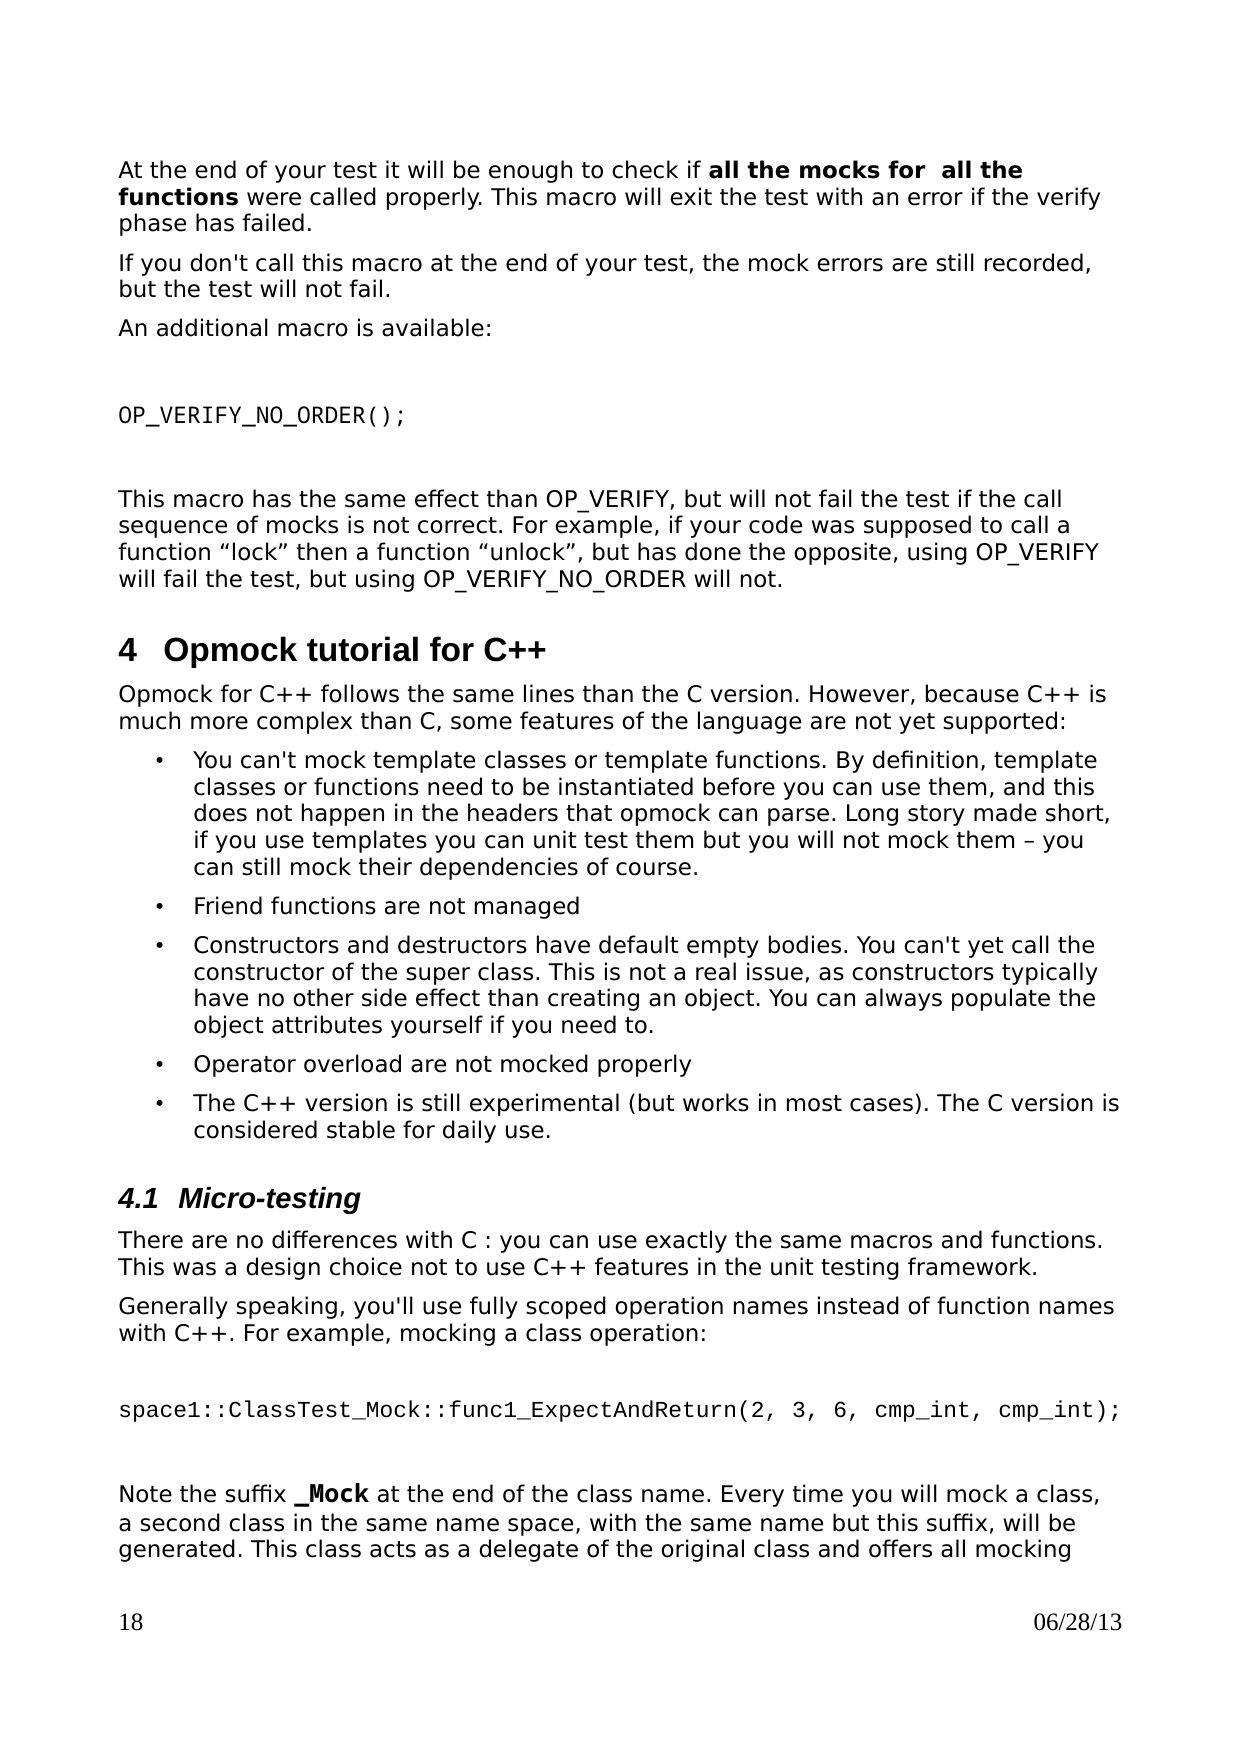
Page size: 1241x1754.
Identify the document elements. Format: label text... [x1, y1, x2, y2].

text Opmock for C++ follows the same lines than the C version. However, because C++ is much more complex than C, some features of the language are not yet supported: [118, 681, 1122, 735]
text At the end of your test it will be enough to check if all the mocks for all the functions were called properly. This macro will exit the test with an error if the verify phase has failed. [118, 157, 1122, 237]
list The C++ version is still experimental (but works in most cases). The C version is considered stable for daily use. [156, 1091, 1122, 1144]
list Constructors and destructors have default empty bodies. You can't yet call the constructor of the super class. This is not a real issue, as constructors typically have no other side effect than creating an object. You can always populate the object attributes yourself if you need to. [156, 932, 1122, 1039]
list You can't mock template classes or template functions. By definition, template classes or functions need to be instantiated before you can use them, and this does not happen in the headers that opmock can parse. Long story made short, if you use templates you can unit test them but you will not mock them – you can still mock their dependencies of course. [156, 747, 1122, 881]
text There are no differences with C : you can use exactly the same macros and functions. This was a design choice not to use C++ features in the unit testing framework. [118, 1227, 1122, 1281]
list Friend functions are not managed [156, 893, 1122, 920]
text space1::ClassTest_Mock::func1_ExpectAndReturn(2, 3, 6, cmp_int, cmp_int); [118, 1398, 1122, 1424]
list Operator overload are not mocked properly [156, 1051, 1122, 1078]
text OP_VERIFY_NO_ORDER(); [118, 398, 1122, 430]
subtitle Micro-testing [118, 1181, 1122, 1215]
text Note the suffix _Mock at the end of the class name. Every time you will mock a class, a second class in the same name space, with the same name but this suffix, will be generated. This class acts as a delegate of the original class and offers all mocking [118, 1476, 1122, 1563]
text This macro has the same effect than OP_VERIFY, but will not fail the test if the call sequence of mocks is not correct. For example, if your code was supposed to call a function “lock” then a function “unlock”, but has done the opposite, using OP_VERIFY will fail the test, but using OP_VERIFY_NO_ORDER will not. [118, 486, 1122, 593]
text If you don't call this macro at the end of your test, the mock errors are still recorded, but the test will not fail. [118, 250, 1122, 303]
subtitle Opmock tutorial for C++ [118, 630, 1122, 669]
text Generally speaking, you'll use fully scoped operation names instead of function names with C++. For example, mocking a class operation: [118, 1293, 1122, 1347]
text An additional macro is available: [118, 316, 1122, 342]
